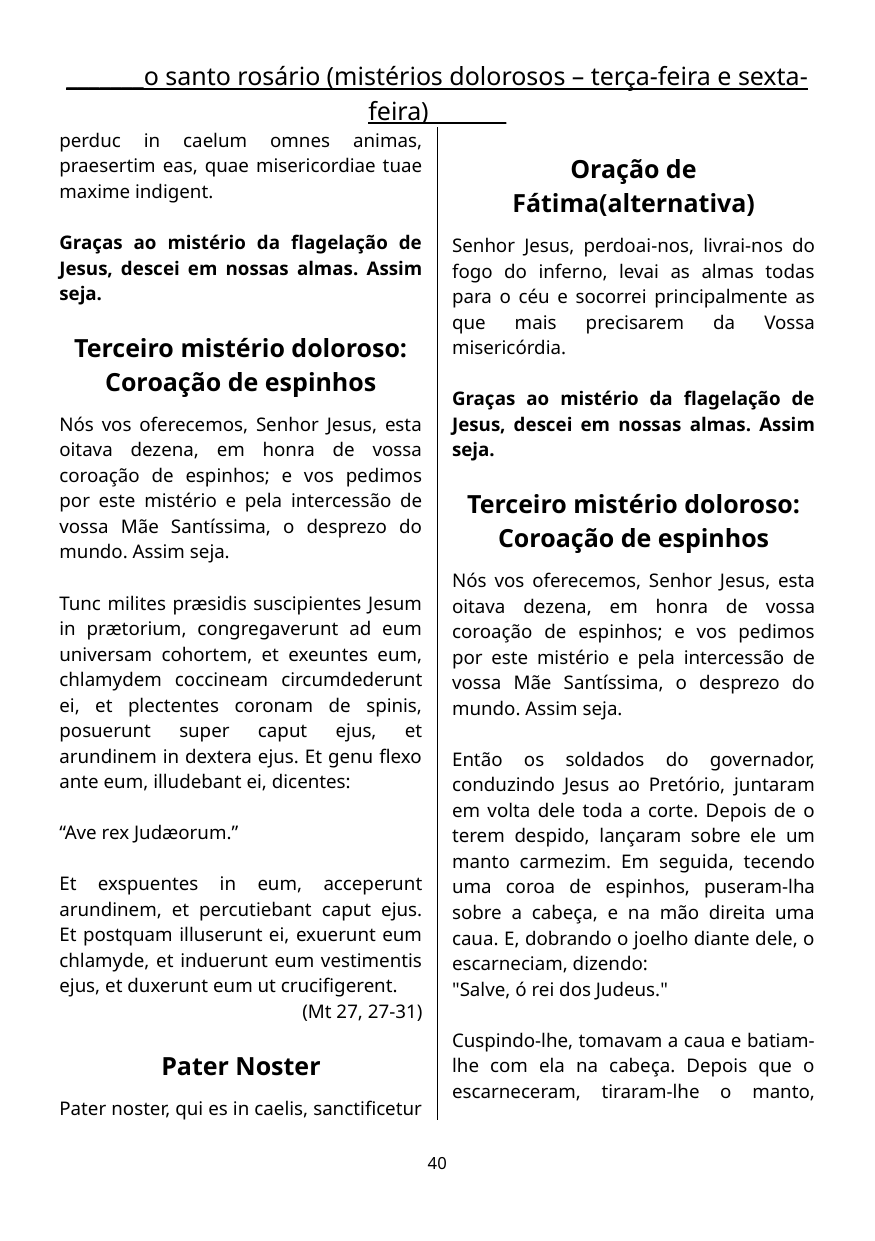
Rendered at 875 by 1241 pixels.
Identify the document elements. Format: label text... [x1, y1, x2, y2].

table_header Oração de Fátima(alternativa) Senhor Jesus, perdoai-nos, livrai-nos do fogo do inferno, levai as almas todas para o céu e socorrei principalmente as que mais precisarem da Vossa misericórdia. Graças ao mistério da flagelação de Jesus, descei em nossas almas. Assim seja. Terceiro mistério doloroso: Coroação de espinhos Nós vos oferecemos, Senhor Jesus, esta oitava dezena, em honra de vossa coroação de espinhos; e vos pedimos por este mistério e pela intercessão de vossa Mãe Santíssima, o desprezo do mundo. Assim seja. Então os soldados do governador, conduzindo Jesus ao Pretório, juntaram em volta dele toda a corte. Depois de o terem despido, lançaram sobre ele um manto carmezim. Em seguida, tecendo uma coroa de espinhos, puseram-lha sobre a cabeça, e na mão direita uma caua. E, dobrando o joelho diante dele, o escarneciam, dizendo: "Salve, ó rei dos Judeus." Cuspindo-lhe, tomavam a caua e batiam-lhe com ela na cabeça. Depois que o escarneceram, tiraram-lhe o manto, [438, 127, 830, 1120]
table_header perduc in caelum omnes animas, praesertim eas, quae misericordiae tuae maxime indigent. Graças ao mistério da flagelação de Jesus, descei em nossas almas. Assim seja. Terceiro mistério doloroso: Coroação de espinhos Nós vos oferecemos, Senhor Jesus, esta oitava dezena, em honra de vossa coroação de espinhos; e vos pedimos por este mistério e pela intercessão de vossa Mãe Santíssima, o desprezo do mundo. Assim seja. Tunc milites præsidis suscipientes Jesum in prætorium, congregaverunt ad eum universam cohortem, et exeuntes eum, chlamydem coccineam circumdederunt ei, et plectentes coronam de spinis, posuerunt super caput ejus, et arundinem in dextera ejus. Et genu flexo ante eum, illudebant ei, dicentes: “Ave rex Judæorum.” Et exspuentes in eum, acceperunt arundinem, et percutiebant caput ejus. Et postquam illuserunt ei, exuerunt eum chlamyde, et induerunt eum vestimentis ejus, et duxerunt eum ut crucifigerent. (Mt 27, 27-31) Pater Noster Pater noster, qui es in caelis, sanctificetur [44, 127, 437, 1120]
